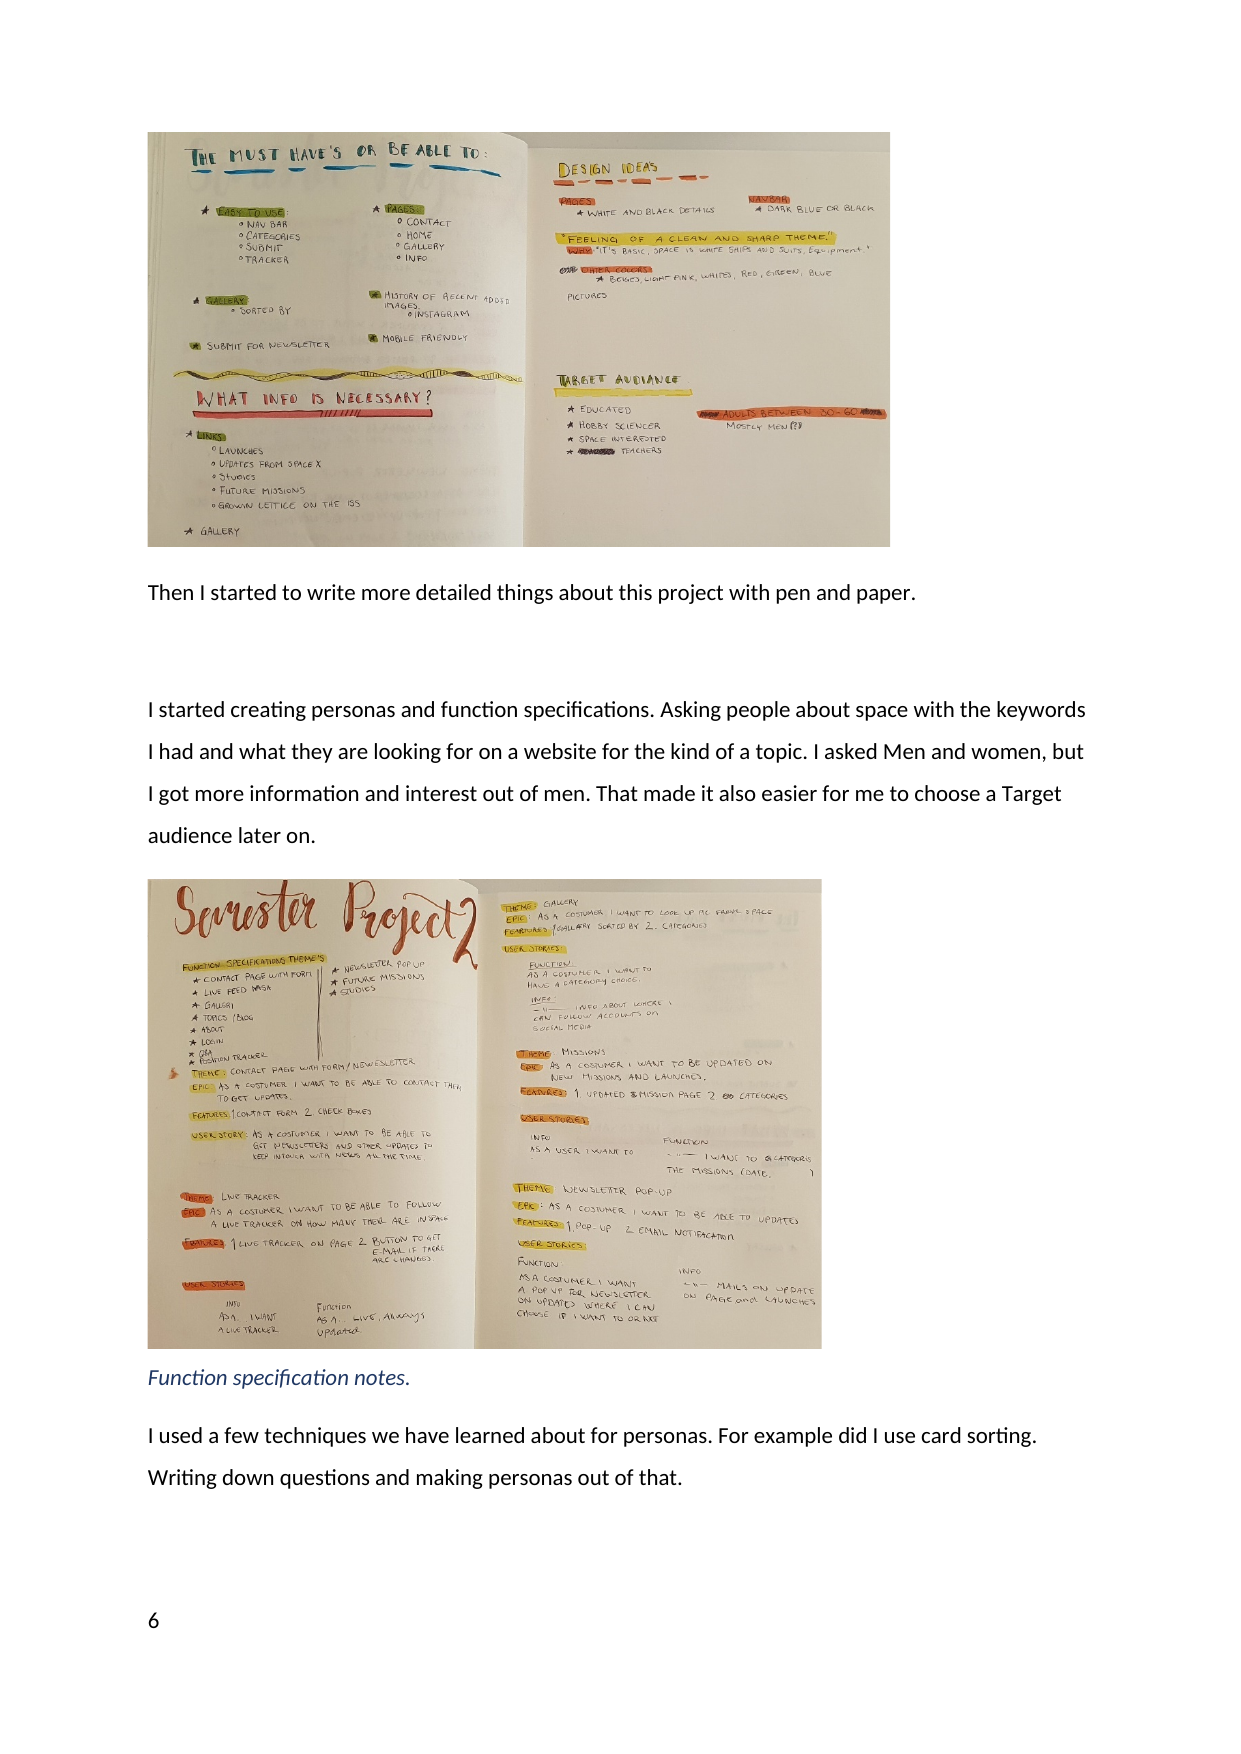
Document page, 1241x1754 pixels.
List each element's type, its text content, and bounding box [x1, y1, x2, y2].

text I started creating personas and function specifications. Asking people about space with the keywords I had and what they are looking for on a website for the kind of a topic. I asked Men and women, but I got more information and interest out of men. That made it also easier for me to choose a Target audience later on. [148, 695, 1093, 849]
text Then I started to write more detailed things about this project with pen and paper. [148, 578, 1093, 606]
text Function specification notes. [148, 879, 1093, 1391]
text I used a few techniques we have learned about for personas. For example did I use card sorting. Writing down questions and making personas out of that. [148, 1422, 1093, 1492]
